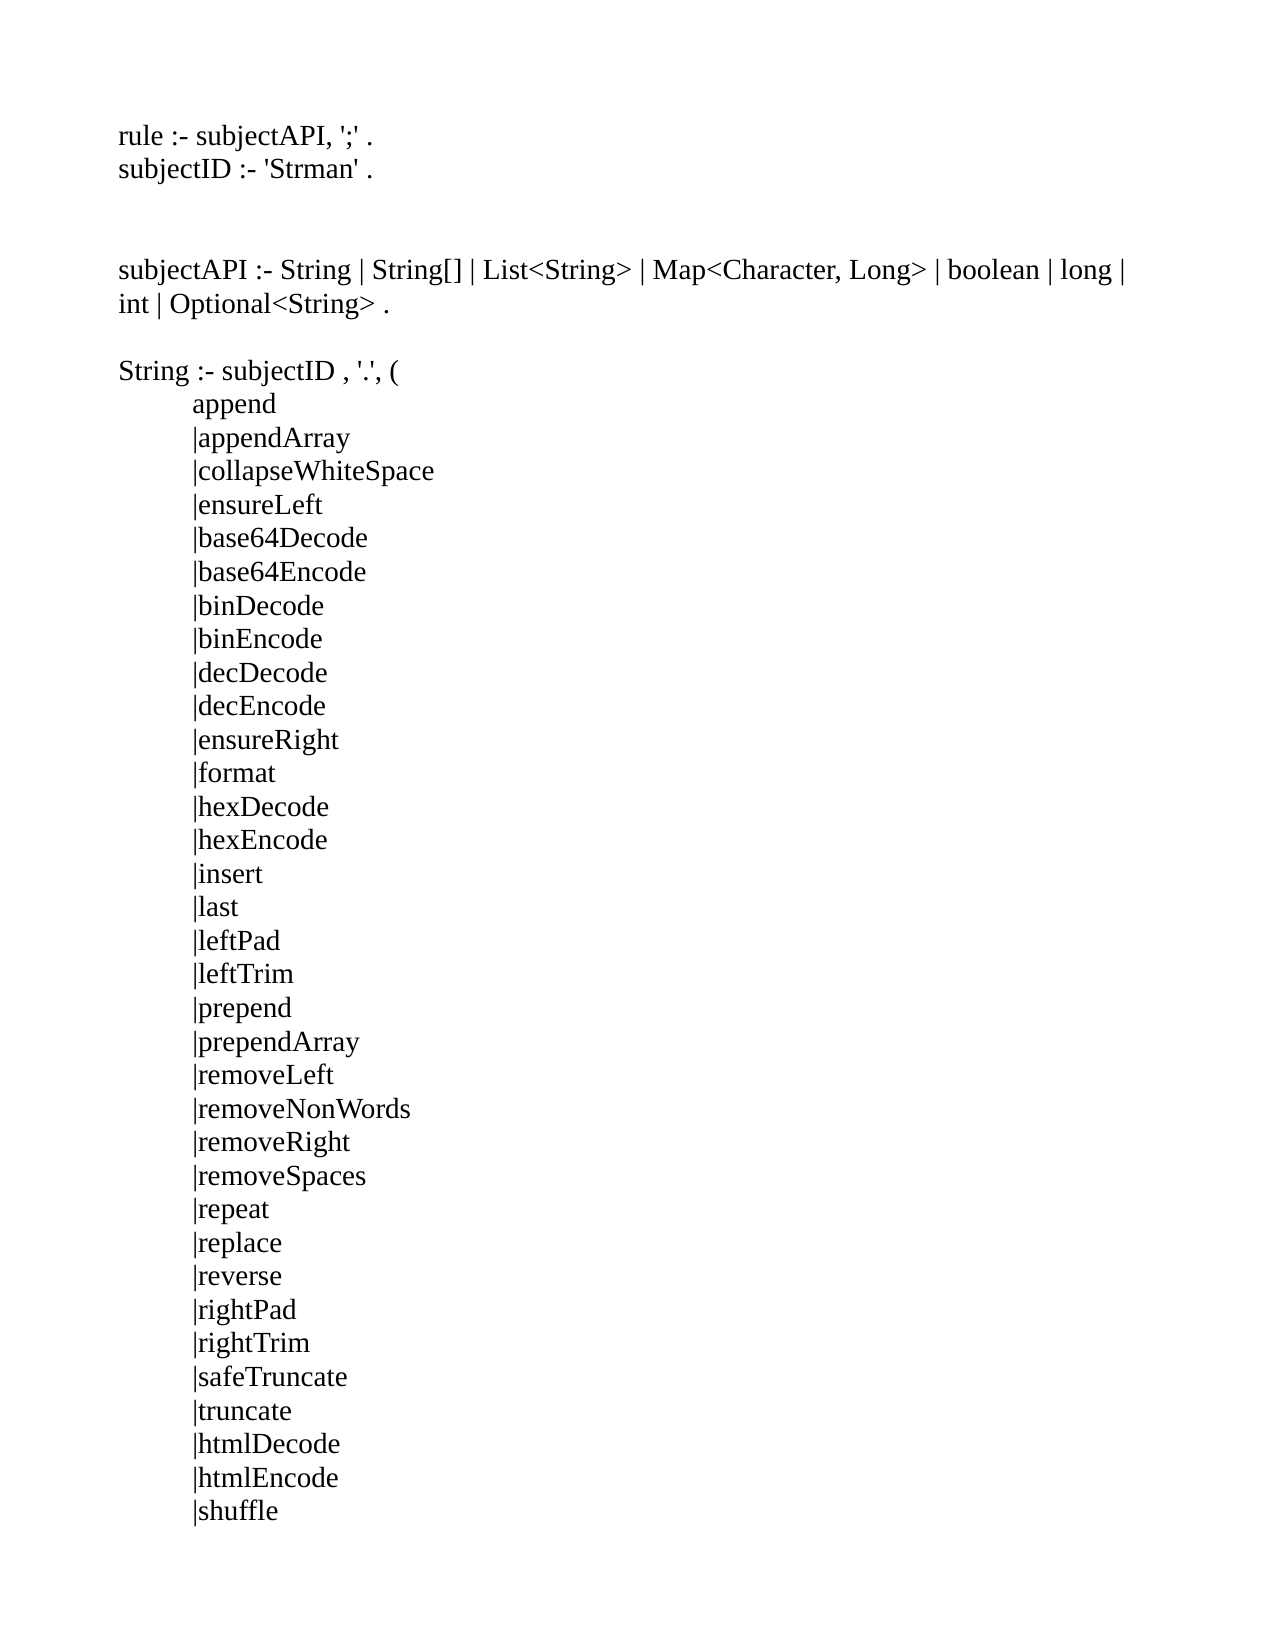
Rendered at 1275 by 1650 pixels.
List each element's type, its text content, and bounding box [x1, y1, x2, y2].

text |repeat [118, 1191, 1157, 1225]
text |reverse [118, 1258, 1157, 1292]
text append [118, 386, 1157, 420]
text |removeSpaces [118, 1158, 1157, 1191]
text |prependArray [118, 1024, 1157, 1057]
text |decDecode [118, 655, 1157, 688]
text |htmlEncode [118, 1460, 1157, 1493]
text |safeTruncate [118, 1359, 1157, 1393]
text rule :- subjectAPI, ';' . [118, 118, 1157, 152]
text |ensureLeft [118, 487, 1157, 521]
text |base64Decode [118, 521, 1157, 554]
text |prepend [118, 990, 1157, 1024]
text String :- subjectID , '.', ( [118, 353, 1157, 386]
text |last [118, 889, 1157, 923]
text |hexEncode [118, 822, 1157, 856]
text |appendArray [118, 420, 1157, 453]
text |format [118, 755, 1157, 789]
text |shuffle [118, 1493, 1157, 1527]
text |htmlDecode [118, 1426, 1157, 1460]
text |hexDecode [118, 789, 1157, 822]
text |binEncode [118, 621, 1157, 655]
text |decEncode [118, 688, 1157, 722]
text |collapseWhiteSpace [118, 453, 1157, 487]
text |rightTrim [118, 1326, 1157, 1359]
text subjectAPI :- String | String[] | List<String> | Map<Character, Long> | boolean | long | int | Optional<String> . [118, 252, 1157, 319]
text |ensureRight [118, 722, 1157, 755]
text subjectID :- 'Strman' . [118, 152, 1157, 185]
text |leftTrim [118, 957, 1157, 990]
text |leftPad [118, 923, 1157, 957]
text |rightPad [118, 1292, 1157, 1326]
text |base64Encode [118, 554, 1157, 588]
text |removeLeft [118, 1057, 1157, 1091]
text |removeNonWords [118, 1091, 1157, 1124]
text |binDecode [118, 588, 1157, 621]
text |replace [118, 1225, 1157, 1258]
text |removeRight [118, 1124, 1157, 1158]
text |insert [118, 856, 1157, 889]
text |truncate [118, 1393, 1157, 1426]
